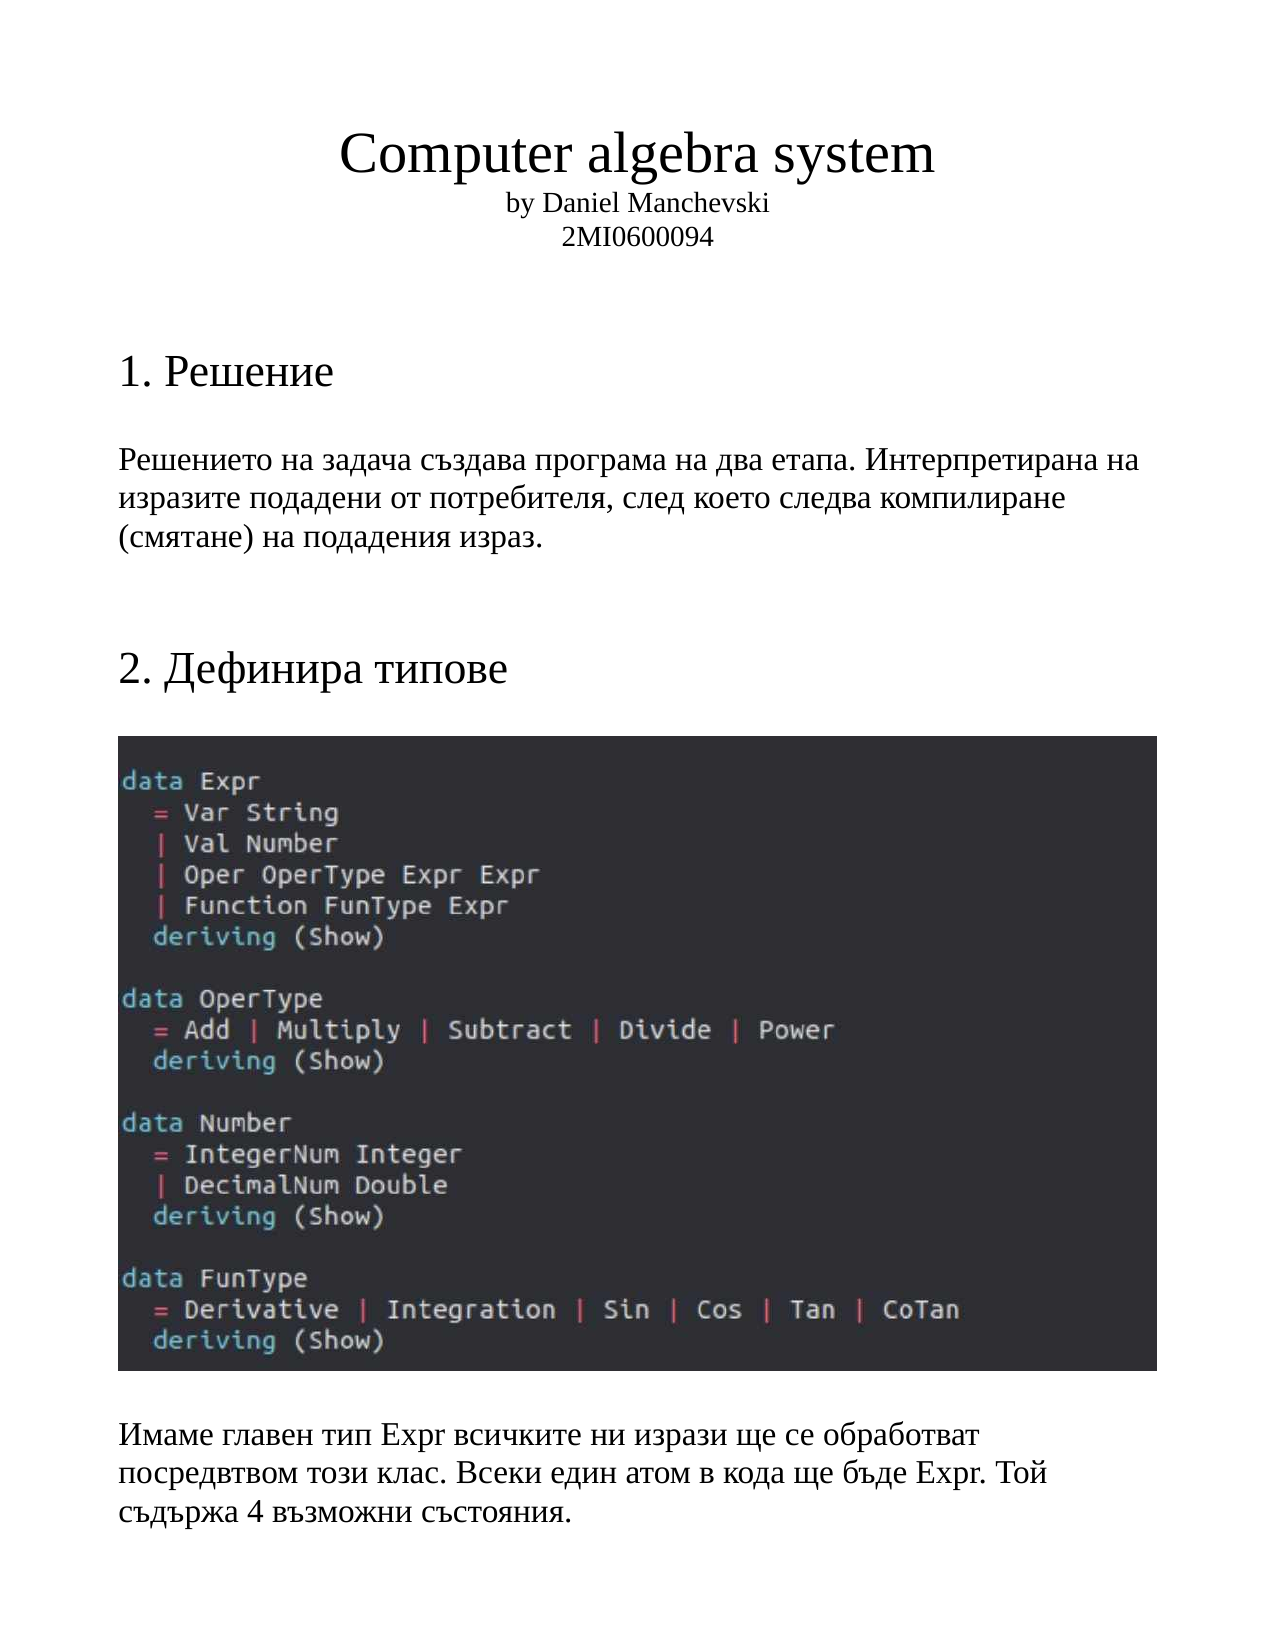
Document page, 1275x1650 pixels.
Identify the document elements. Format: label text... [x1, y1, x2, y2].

text 1. Решение [118, 343, 1157, 396]
text by Daniel Manchevski [118, 185, 1157, 219]
picture [118, 736, 1157, 1371]
text Computer algebra system [118, 118, 1157, 185]
text Решението на задача създава програма на два етапа. Интерпретирана на изразите подадени от потребителя, след което следва компилиране (смятане) на подадения израз. [118, 439, 1157, 554]
text 2. Дефинира типове [118, 640, 1157, 693]
text Имаме главен тип Expr всичките ни изрази ще се обработват посредвтвом този клас. Всеки един атом в кода ще бъде Expr. Той съдържа 4 възможни състояния. [118, 1414, 1157, 1529]
text 2MI0600094 [118, 219, 1157, 252]
